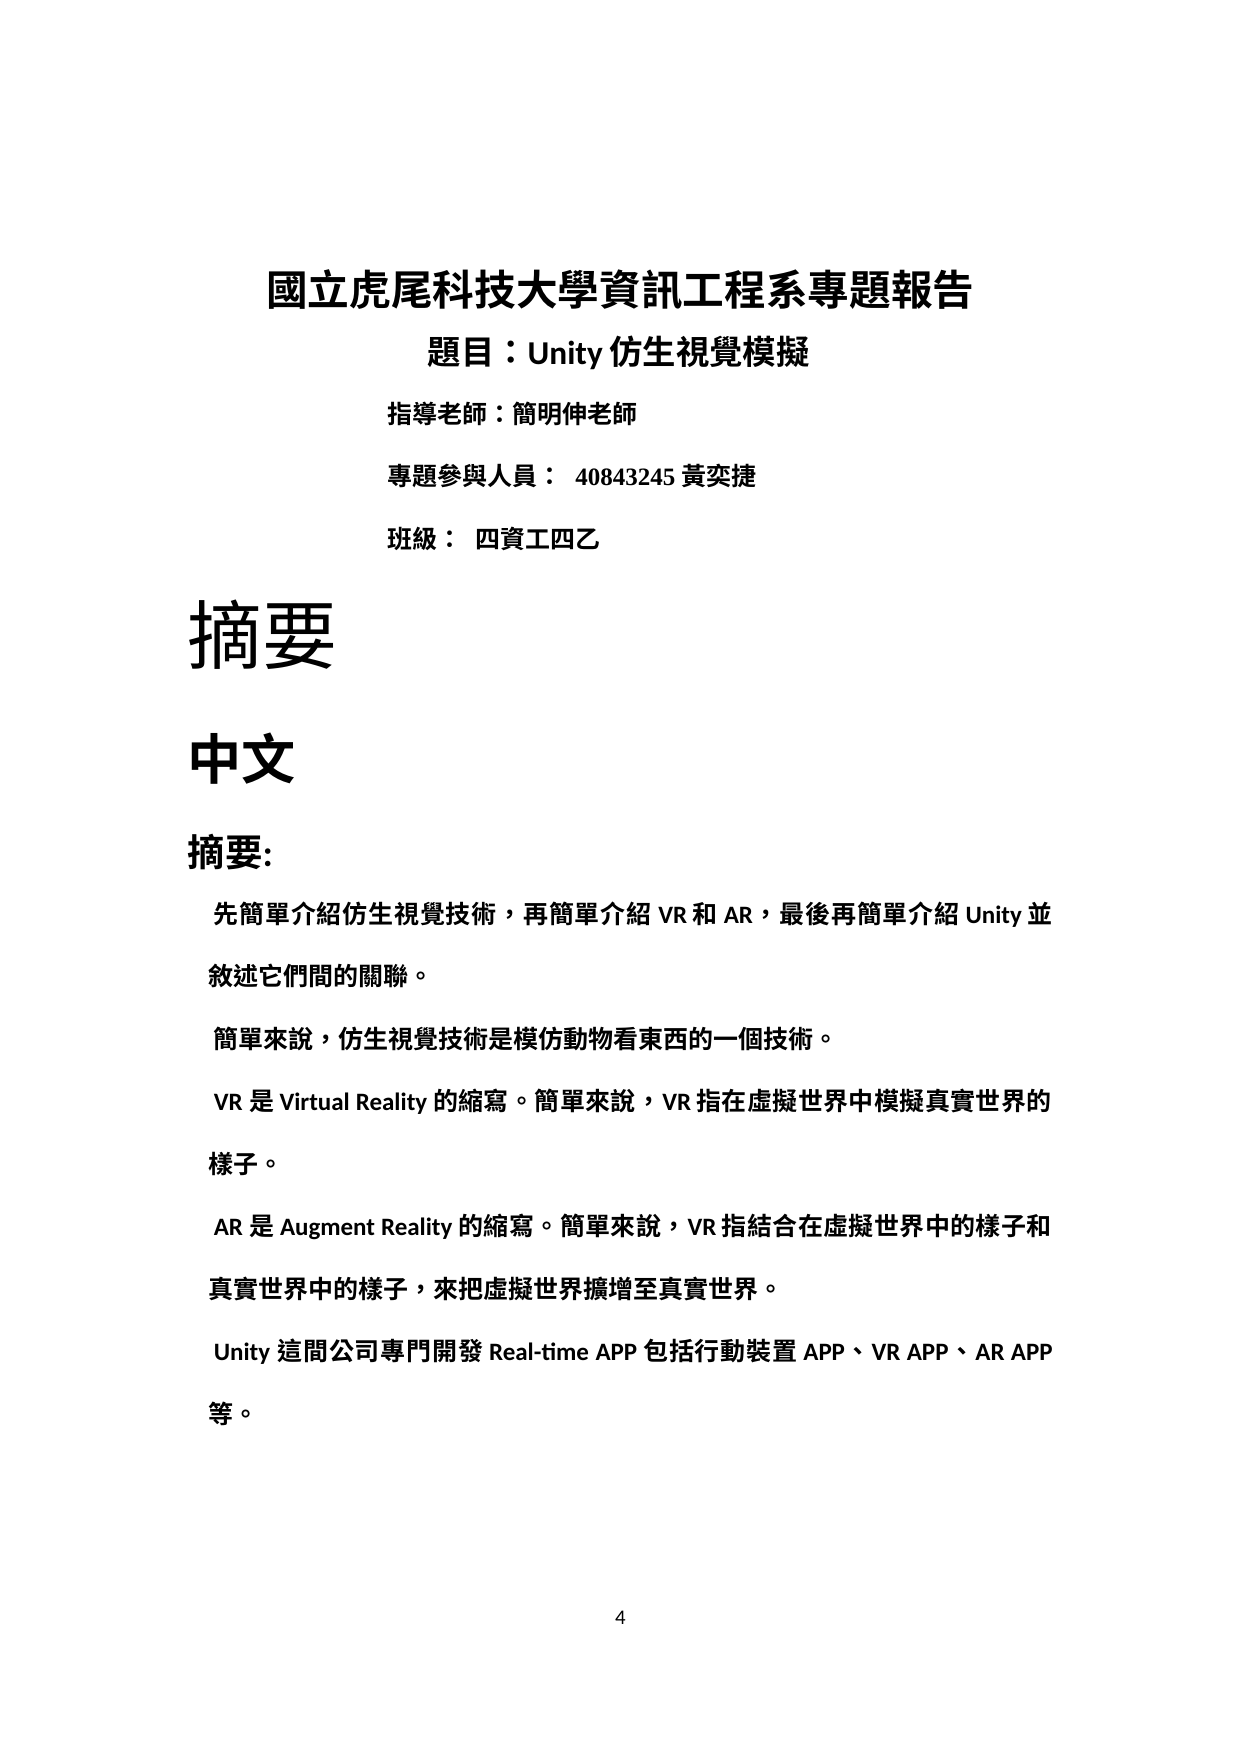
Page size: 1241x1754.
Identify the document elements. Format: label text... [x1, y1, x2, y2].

text 專題參與人員： 40843245 黃奕捷 [388, 433, 1053, 496]
text 班級： 四資工四乙 [388, 496, 1053, 558]
text 中文 [187, 683, 1053, 808]
text VR 是Virtual Reality的縮寫。簡單來說，VR指在虛擬世界中模擬真實世界的樣子。 [208, 1058, 1053, 1183]
text AR 是Augment Reality的縮寫。簡單來說，VR指結合在虛擬世界中的樣子和真實世界中的樣子，來把虛擬世界擴增至真實世界。 [208, 1183, 1053, 1308]
text 摘要: [187, 808, 1053, 871]
text 指導老師：簡明伸老師 [388, 371, 1053, 433]
text 國立虎尾科技大學資訊工程系專題報告 [187, 246, 1053, 308]
text 題目：Unity仿生視覺模擬 [187, 308, 1053, 371]
text Unity 這間公司專門開發Real-time APP包括行動裝置APP、VR APP、AR APP等。 [208, 1308, 1053, 1433]
text 先簡單介紹仿生視覺技術，再簡單介紹VR和AR，最後再簡單介紹Unity並敘述它們間的關聯。 [208, 871, 1053, 996]
text 簡單來說，仿生視覺技術是模仿動物看東西的一個技術。 [208, 996, 1053, 1058]
text 摘要 [187, 558, 1053, 683]
